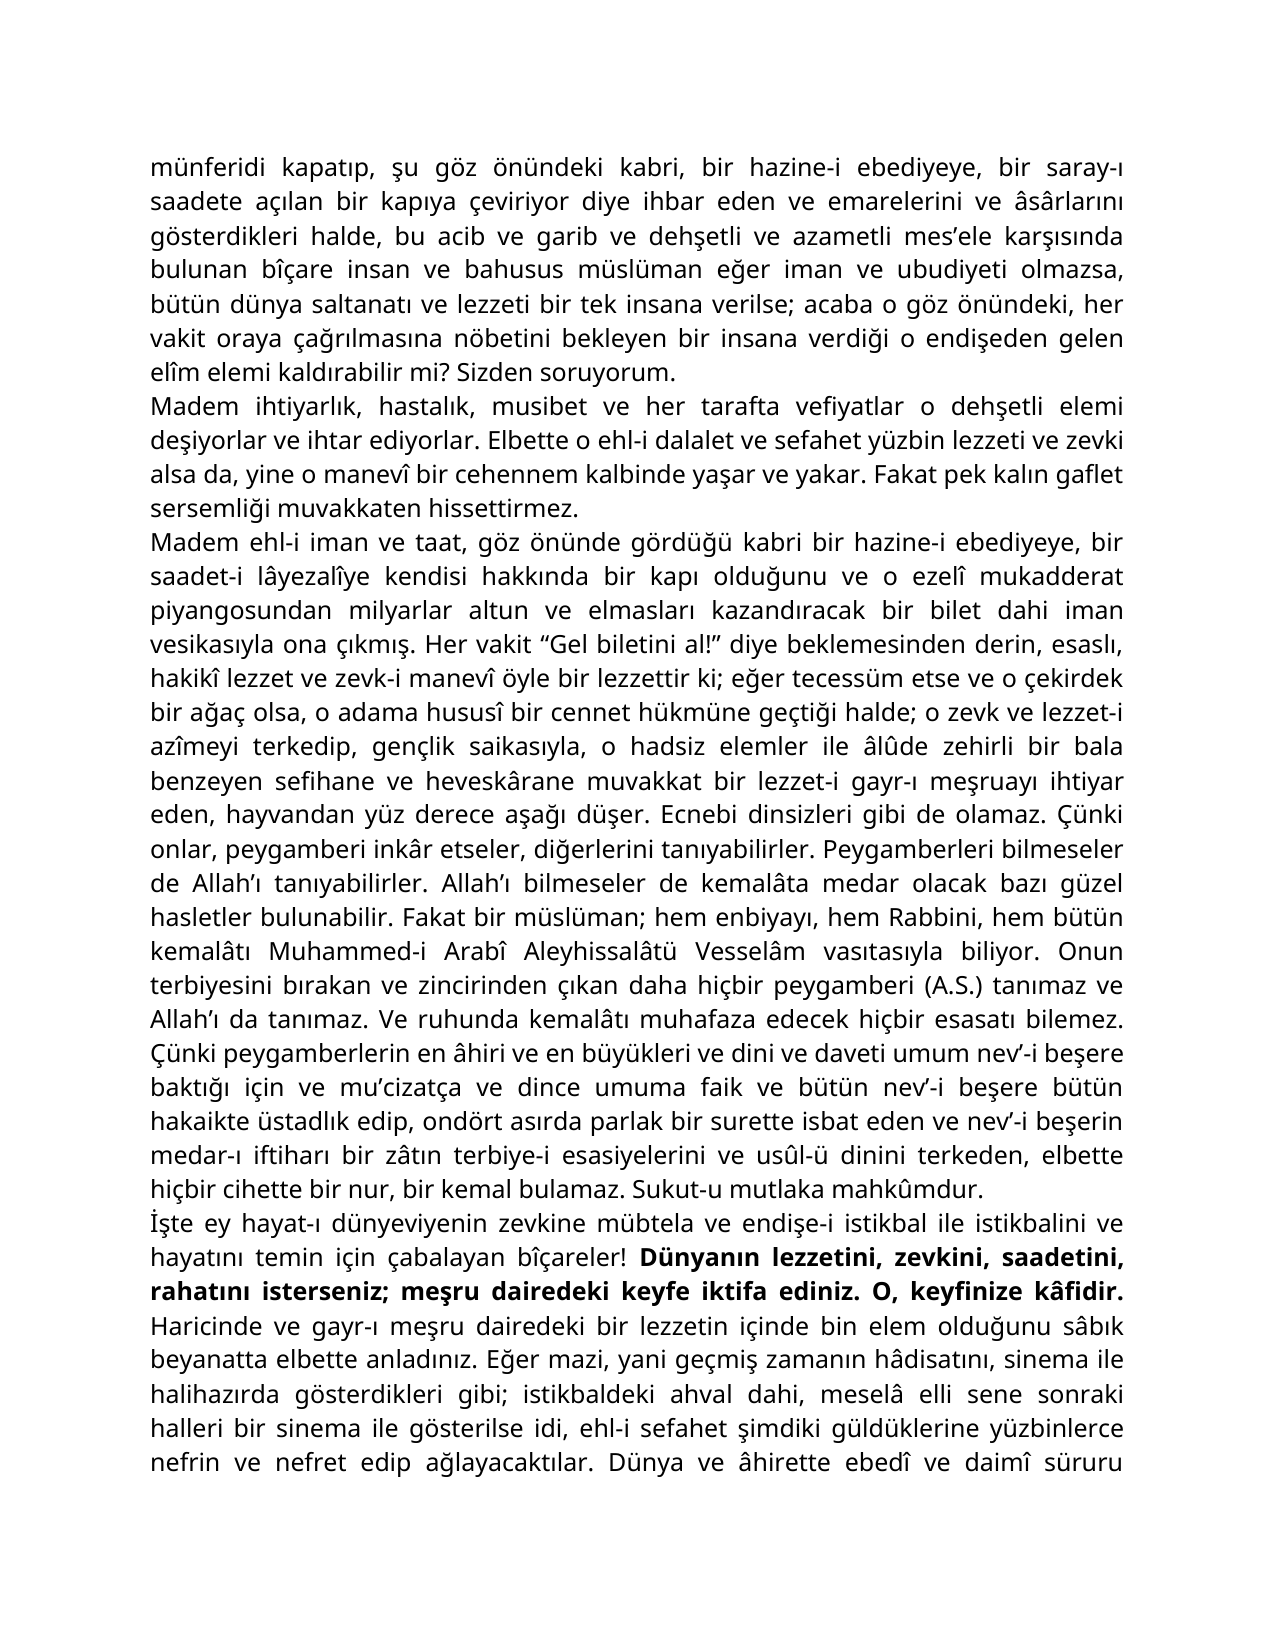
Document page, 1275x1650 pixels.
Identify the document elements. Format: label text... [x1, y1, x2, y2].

text İşte ey hayat-ı dünyeviyenin zevkine mübtela ve endişe-i istikbal ile istikbalini ve hayatını temin için çabalayan bîçareler! Dünyanın lezzetini, zevkini, saadetini, rahatını isterseniz; meşru dairedeki keyfe iktifa ediniz. O, keyfinize kâfidir. Haricinde ve gayr-ı meşru dairedeki bir lezzetin içinde bin elem olduğunu sâbık beyanatta elbette anladınız. Eğer mazi, yani geçmiş zamanın hâdisatını, sinema ile halihazırda gösterdikleri gibi; istikbaldeki ahval dahi, meselâ elli sene sonraki halleri bir sinema ile gösterilse idi, ehl-i sefahet şimdiki güldüklerine yüzbinlerce nefrin ve nefret edip ağlayacaktılar. Dünya ve âhirette ebedî ve daimî süruru [150, 1206, 1125, 1478]
text Madem ihtiyarlık, hastalık, musibet ve her tarafta vefiyatlar o dehşetli elemi deşiyorlar ve ihtar ediyorlar. Elbette o ehl-i dalalet ve sefahet yüzbin lezzeti ve zevki alsa da, yine o manevî bir cehennem kalbinde yaşar ve yakar. Fakat pek kalın gaflet sersemliği muvakkaten hissettirmez. [150, 388, 1125, 525]
text münferidi kapatıp, şu göz önündeki kabri, bir hazine-i ebediyeye, bir saray-ı saadete açılan bir kapıya çeviriyor diye ihbar eden ve emarelerini ve âsârlarını gösterdikleri halde, bu acib ve garib ve dehşetli ve azametli mes’ele karşısında bulunan bîçare insan ve bahusus müslüman eğer iman ve ubudiyeti olmazsa, bütün dünya saltanatı ve lezzeti bir tek insana verilse; acaba o göz önündeki, her vakit oraya çağrılmasına nöbetini bekleyen bir insana verdiği o endişeden gelen elîm elemi kaldırabilir mi? Sizden soruyorum. [150, 150, 1125, 388]
text Madem ehl-i iman ve taat, göz önünde gördüğü kabri bir hazine-i ebediyeye, bir saadet-i lâyezalîye kendisi hakkında bir kapı olduğunu ve o ezelî mukadderat piyangosundan milyarlar altun ve elmasları kazandıracak bir bilet dahi iman vesikasıyla ona çıkmış. Her vakit “Gel biletini al!” diye beklemesinden derin, esaslı, hakikî lezzet ve zevk-i manevî öyle bir lezzettir ki; eğer tecessüm etse ve o çekirdek bir ağaç olsa, o adama hususî bir cennet hükmüne geçtiği halde; o zevk ve lezzet-i azîmeyi terkedip, gençlik saikasıyla, o hadsiz elemler ile âlûde zehirli bir bala benzeyen sefihane ve heveskârane muvakkat bir lezzet-i gayr-ı meşruayı ihtiyar eden, hayvandan yüz derece aşağı düşer. Ecnebi dinsizleri gibi de olamaz. Çünki onlar, peygamberi inkâr etseler, diğerlerini tanıyabilirler. Peygamberleri bilmeseler de Allah’ı tanıyabilirler. Allah’ı bilmeseler de kemalâta medar olacak bazı güzel hasletler bulunabilir. Fakat bir müslüman; hem enbiyayı, hem Rabbini, hem bütün kemalâtı Muhammed-i Arabî Aleyhissalâtü Vesselâm vasıtasıyla biliyor. Onun terbiyesini bırakan ve zincirinden çıkan daha hiçbir peygamberi (A.S.) tanımaz ve Allah’ı da tanımaz. Ve ruhunda kemalâtı muhafaza edecek hiçbir esasatı bilemez. Çünki peygamberlerin en âhiri ve en büyükleri ve dini ve daveti umum nev’-i beşere baktığı için ve mu’cizatça ve dince umuma faik ve bütün nev’-i beşere bütün hakaikte üstadlık edip, ondört asırda parlak bir surette isbat eden ve nev’-i beşerin medar-ı iftiharı bir zâtın terbiye-i esasiyelerini ve usûl-ü dinini terkeden, elbette hiçbir cihette bir nur, bir kemal bulamaz. Sukut-u mutlaka mahkûmdur. [150, 525, 1125, 1206]
